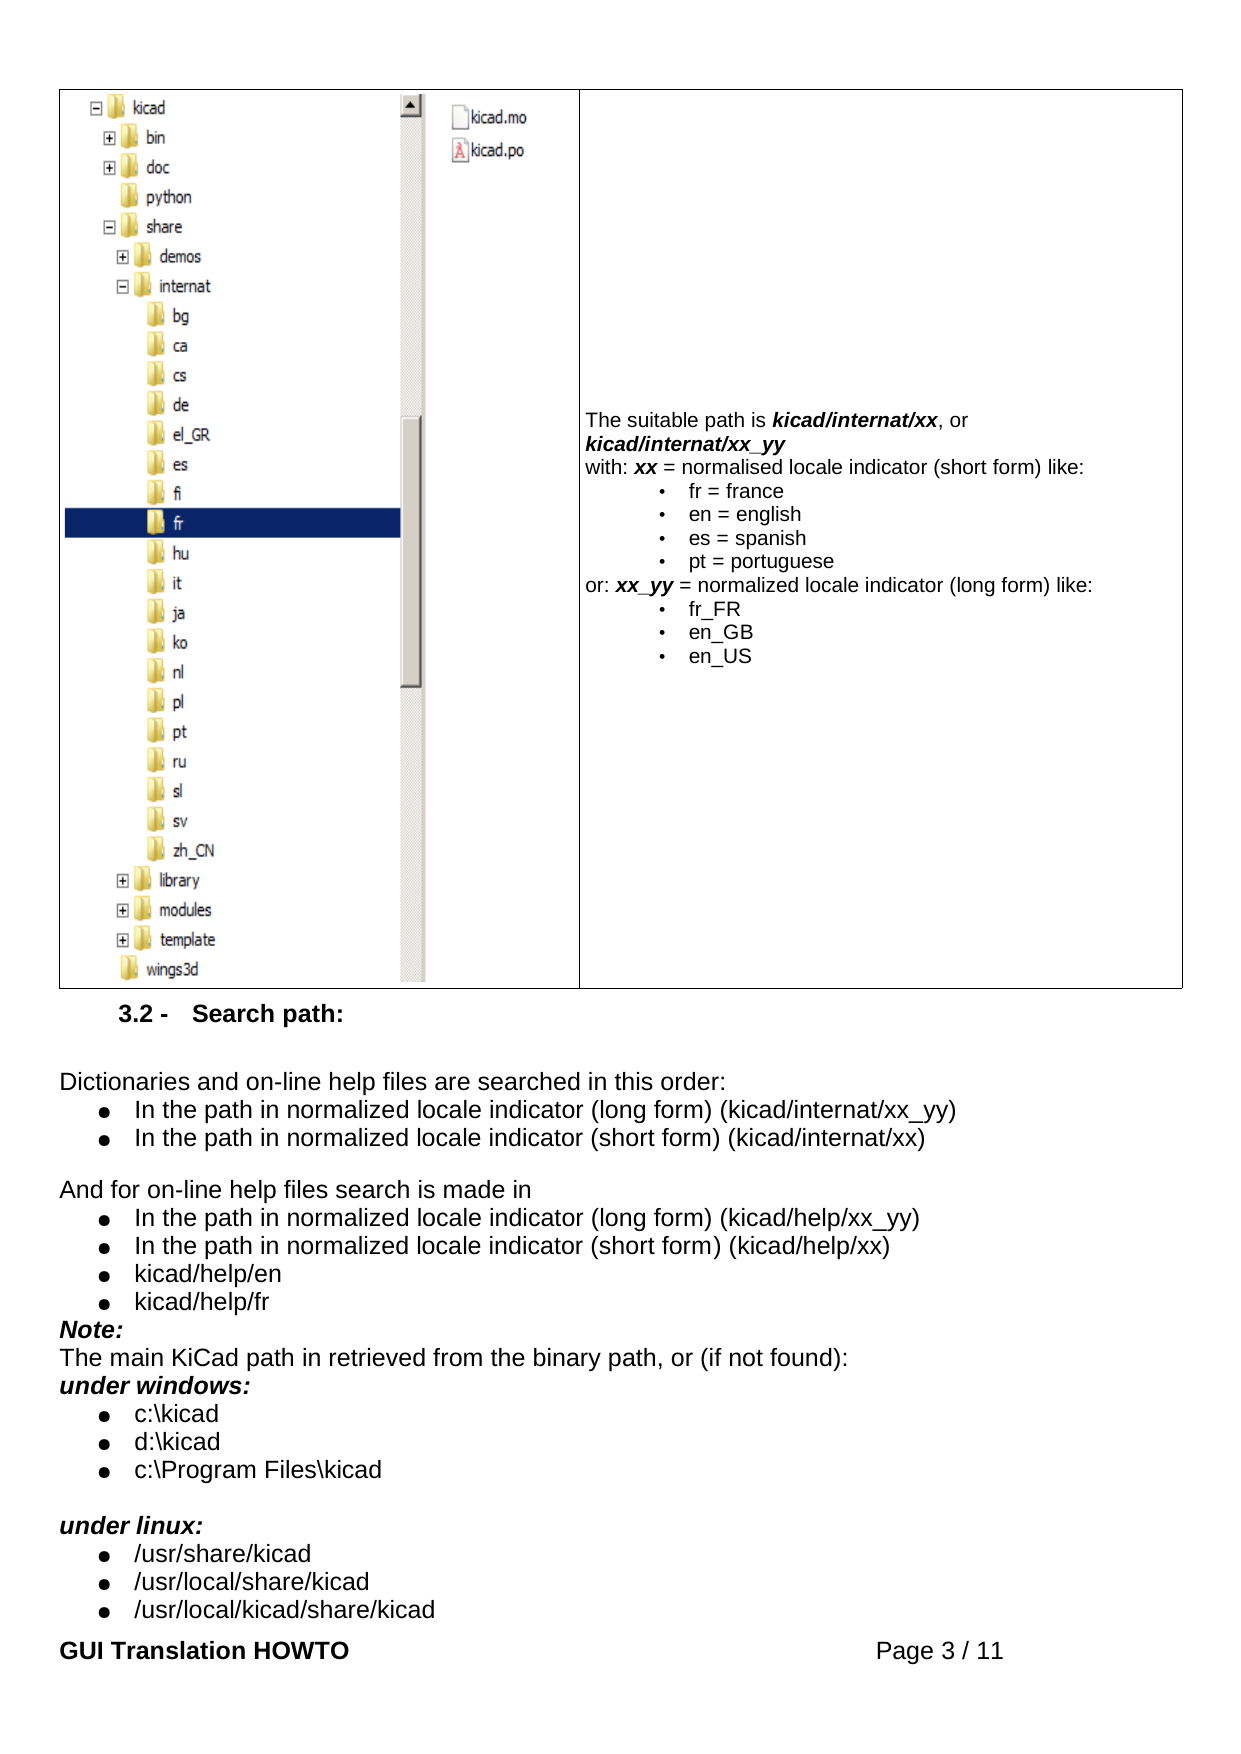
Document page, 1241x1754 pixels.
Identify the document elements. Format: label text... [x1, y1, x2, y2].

list kicad/help/fr [97, 1288, 1181, 1316]
list /usr/local/share/kicad [97, 1568, 1181, 1596]
list In the path in normalized locale indicator (short form) (kicad/help/xx) [97, 1232, 1181, 1260]
list c:\kicad [97, 1400, 1181, 1428]
text And for on-line help files search is made in [59, 1176, 1181, 1204]
list In the path in normalized locale indicator (long form) (kicad/internat/xx_yy) [97, 1096, 1181, 1124]
list /usr/local/kicad/share/kicad [97, 1596, 1181, 1624]
list kicad/help/en [97, 1260, 1181, 1288]
list /usr/share/kicad [97, 1540, 1181, 1568]
list In the path in normalized locale indicator (long form) (kicad/help/xx_yy) [97, 1204, 1181, 1232]
picture [64, 94, 574, 982]
text The main KiCad path in retrieved from the binary path, or (if not found): [59, 1344, 1181, 1372]
text Note: [59, 1316, 1181, 1344]
list d:\kicad [97, 1428, 1181, 1456]
subtitle Search path: [118, 1000, 1181, 1028]
list c:\Program Files\kicad [97, 1456, 1181, 1484]
table_header [60, 90, 579, 988]
list In the path in normalized locale indicator (short form) (kicad/internat/xx) [97, 1124, 1181, 1152]
text under linux: [59, 1512, 1181, 1540]
text Dictionaries and on-line help files are searched in this order: [59, 1068, 1181, 1096]
table_header The suitable path is kicad/internat/xx, or kicad/internat/xx_yy with: xx = normalised locale indicator (short form) like: fr = france en = english es = spanish pt = portuguese or: xx_yy = normalized locale indicator (long form) like: fr_FR en_GB en_US [580, 90, 1182, 988]
text under windows: [59, 1372, 1181, 1400]
